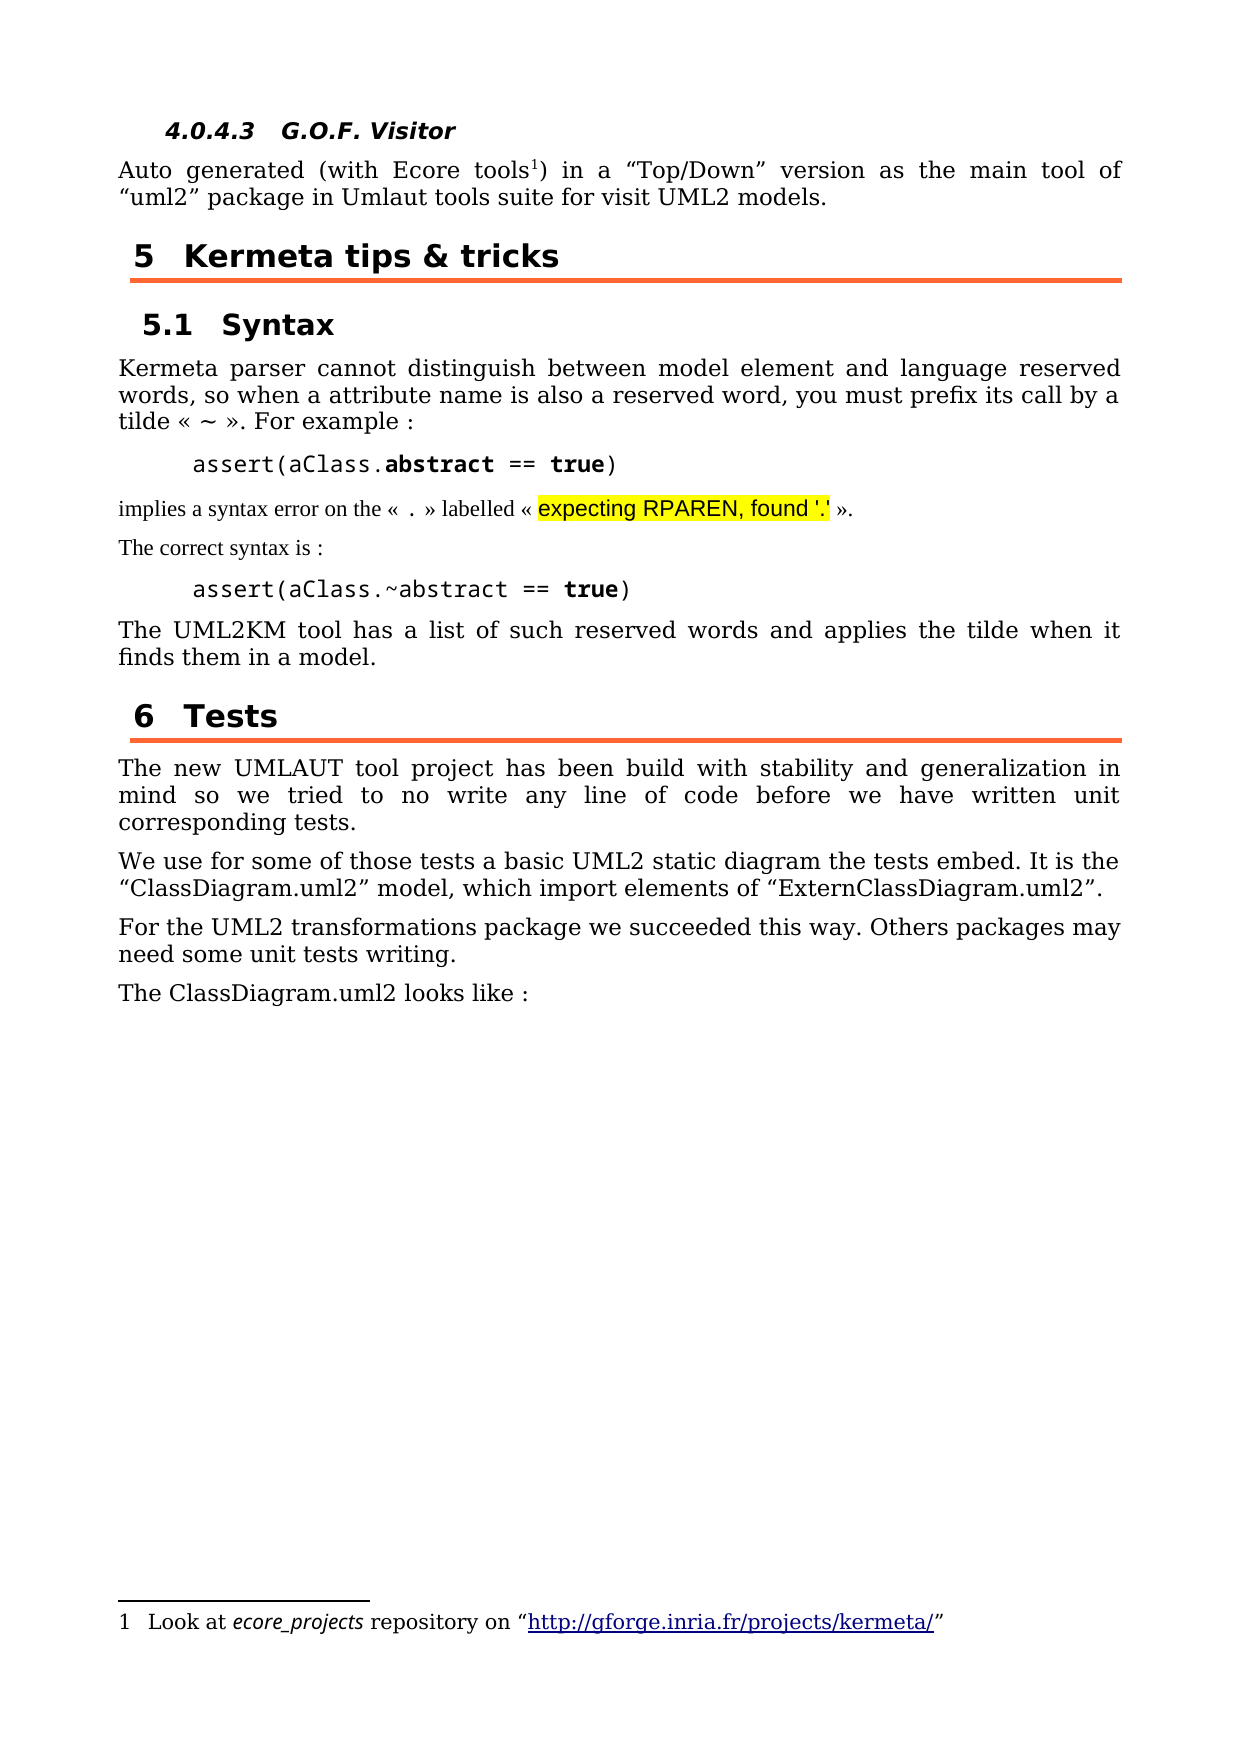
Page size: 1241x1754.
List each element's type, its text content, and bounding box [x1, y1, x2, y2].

text Kermeta parser cannot distinguish between model element and language reserved words, so when a attribute name is also a reserved word, you must prefix its call by a tilde « ~ ». For example : [118, 355, 1122, 435]
text Look at ecore_projects repository on “http://gforge.inria.fr/projects/kermeta/” [118, 1607, 1122, 1636]
subtitle Syntax [142, 308, 1122, 342]
text implies a syntax error on the « . » labelled « expecting RPAREN, found '.' ». [118, 492, 1122, 523]
subtitle G.O.F. Visitor [165, 118, 1122, 145]
text The new UMLAUT tool project has been build with stability and generalization in mind so we tried to no write any line of code before we have written unit corresponding tests. [118, 755, 1122, 836]
text assert(aClass.abstract == true) [118, 448, 1122, 479]
text Auto generated (with Ecore tools) in a “Top/Down” version as the main tool of “uml2” package in Umlaut tools suite for visit UML2 models. [118, 157, 1122, 211]
text The correct syntax is : [118, 535, 1122, 561]
text The UML2KM tool has a list of such reserved words and applies the tilde when it finds them in a model. [118, 617, 1122, 671]
subtitle Tests [130, 696, 1122, 738]
text We use for some of those tests a basic UML2 static diagram the tests embed. It is the “ClassDiagram.uml2” model, which import elements of “ExternClassDiagram.uml2”. [118, 848, 1122, 902]
text assert(aClass.~abstract == true) [118, 573, 1122, 604]
text The ClassDiagram.uml2 looks like : [118, 980, 1122, 1007]
subtitle Kermeta tips & tricks [130, 236, 1122, 278]
text For the UML2 transformations package we succeeded this way. Others packages may need some unit tests writing. [118, 914, 1122, 968]
